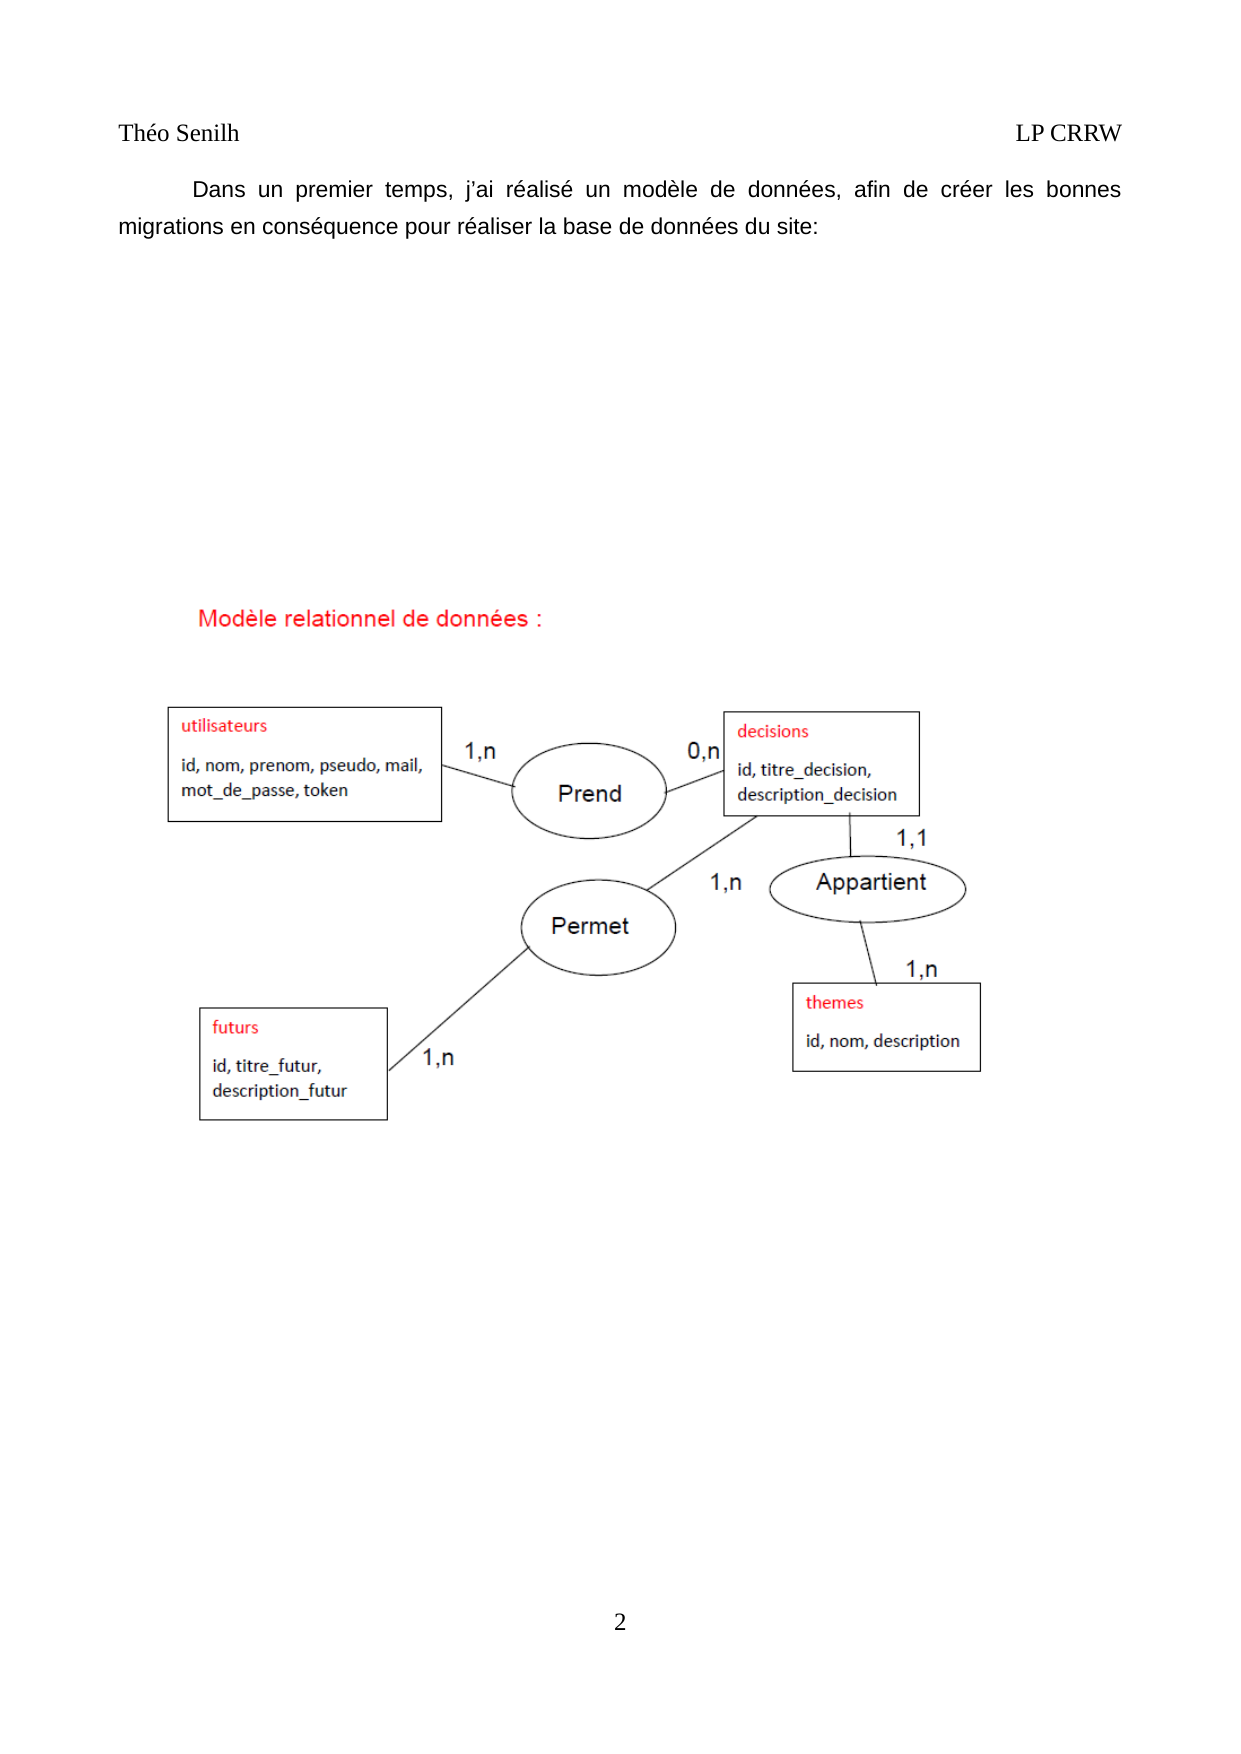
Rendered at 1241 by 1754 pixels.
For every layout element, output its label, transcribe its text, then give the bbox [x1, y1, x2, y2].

picture [118, 552, 1059, 1142]
text Dans un premier temps, j’ai réalisé un modèle de données, afin de créer les bonnes migrations en conséquence pour réaliser la base de données du site: [118, 176, 1122, 239]
